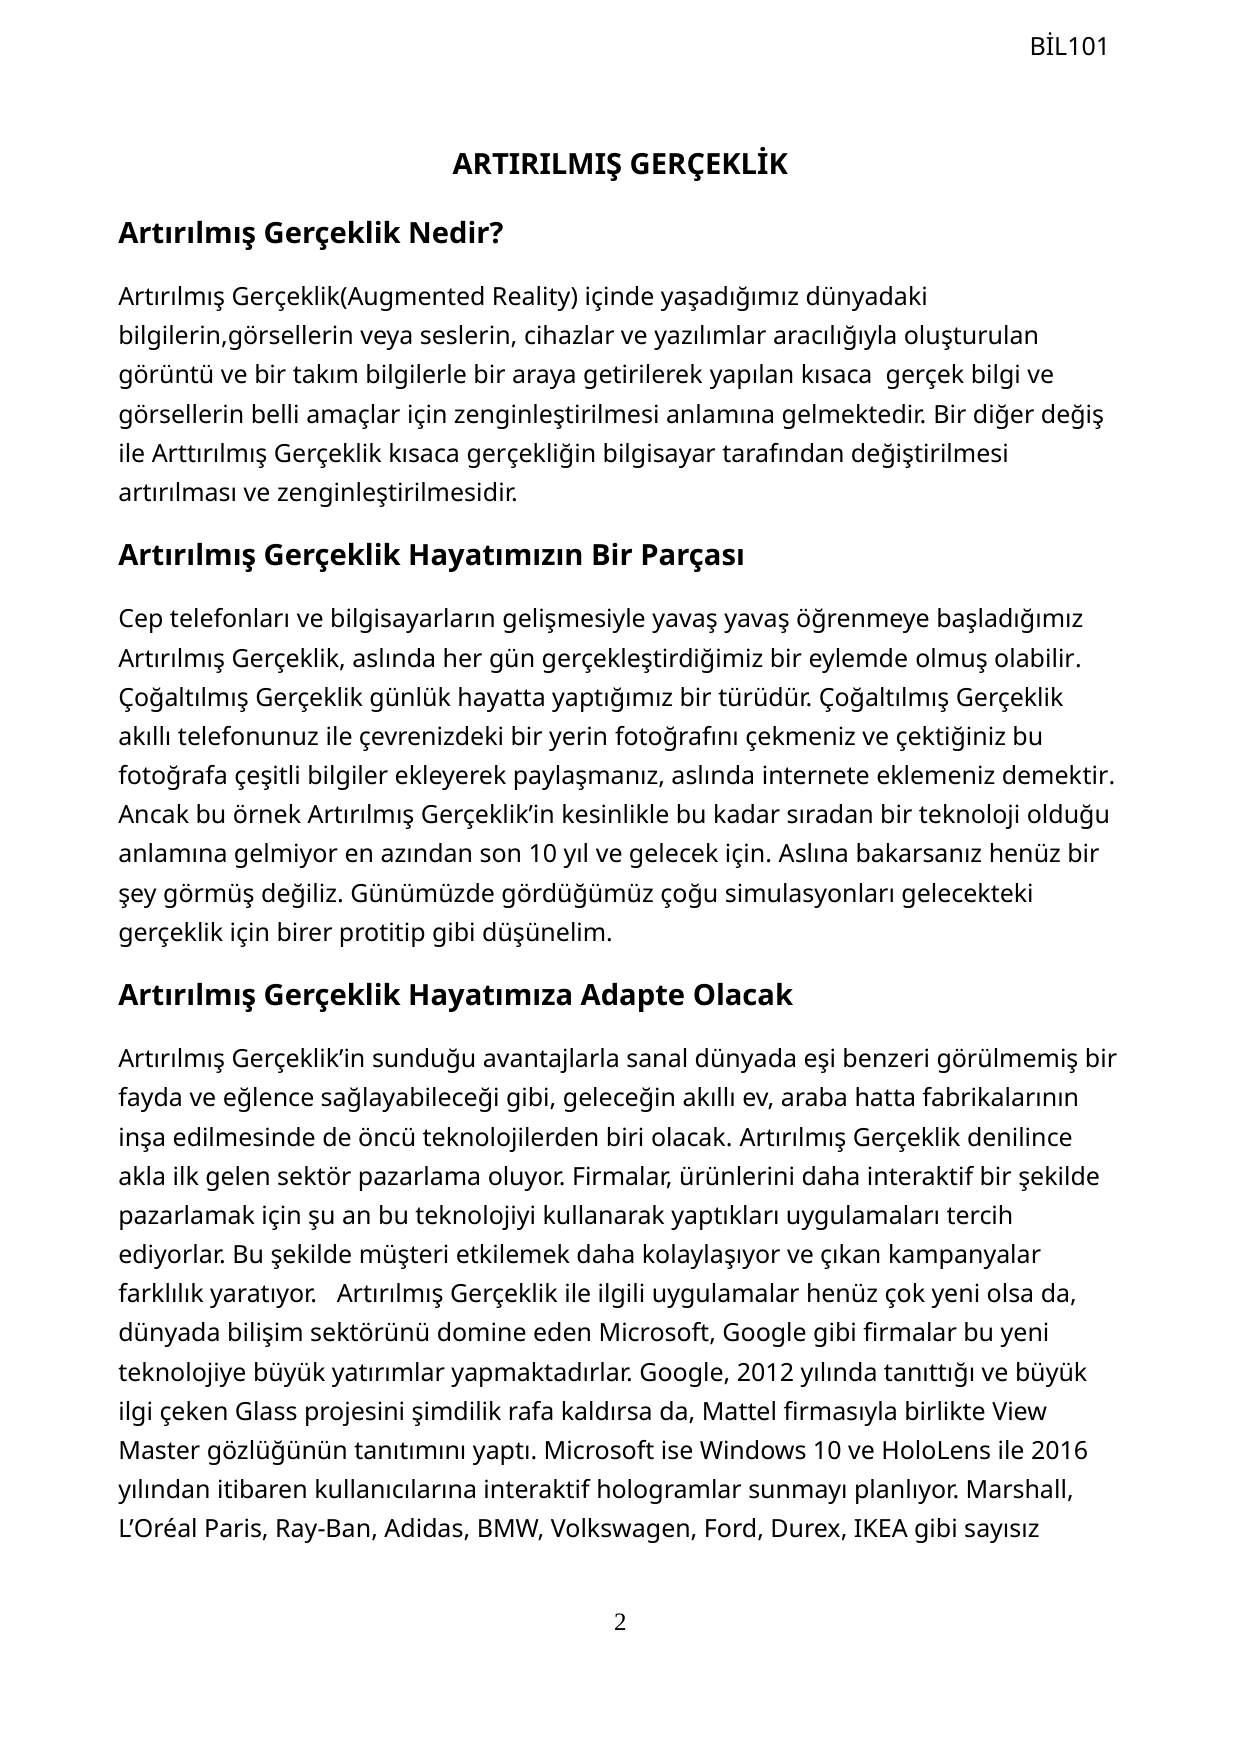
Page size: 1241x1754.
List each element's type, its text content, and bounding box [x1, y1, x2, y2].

text Cep telefonları ve bilgisayarların gelişmesiyle yavaş yavaş öğrenmeye başladığımız Artırılmış Gerçeklik, aslında her gün gerçekleştirdiğimiz bir eylemde olmuş olabilir. Çoğaltılmış Gerçeklik günlük hayatta yaptığımız bir türüdür. Çoğaltılmış Gerçeklik akıllı telefonunuz ile çevrenizdeki bir yerin fotoğrafını çekmeniz ve çektiğiniz bu fotoğrafa çeşitli bilgiler ekleyerek paylaşmanız, aslında internete eklemeniz demektir. Ancak bu örnek Artırılmış Gerçeklik’in kesinlikle bu kadar sıradan bir teknoloji olduğu anlamına gelmiyor en azından son 10 yıl ve gelecek için. Aslına bakarsanız henüz bir şey görmüş değiliz. Günümüzde gördüğümüz çoğu simulasyonları gelecekteki gerçeklik için birer protitip gibi düşünelim. [118, 601, 1122, 948]
text Artırılmış Gerçeklik(Augmented Reality) içinde yaşadığımız dünyadaki bilgilerin,görsellerin veya seslerin, cihazlar ve yazılımlar aracılığıyla oluşturulan görüntü ve bir takım bilgilerle bir araya getirilerek yapılan kısaca gerçek bilgi ve görsellerin belli amaçlar için zenginleştirilmesi anlamına gelmektedir. Bir diğer değiş ile Arttırılmış Gerçeklik kısaca gerçekliğin bilgisayar tarafından değiştirilmesi artırılması ve zenginleştirilmesidir. [118, 279, 1122, 509]
text Artırılmış Gerçeklik Hayatımıza Adapte Olacak [118, 974, 1122, 1014]
text Artırılmış Gerçeklik’in sunduğu avantajlarla sanal dünyada eşi benzeri görülmemiş bir fayda ve eğlence sağlayabileceği gibi, geleceğin akıllı ev, araba hatta fabrikalarının inşa edilmesinde de öncü teknolojilerden biri olacak. Artırılmış Gerçeklik denilince akla ilk gelen sektör pazarlama oluyor. Firmalar, ürünlerini daha interaktif bir şekilde pazarlamak için şu an bu teknolojiyi kullanarak yaptıkları uygulamaları tercih ediyorlar. Bu şekilde müşteri etkilemek daha kolaylaşıyor ve çıkan kampanyalar farklılık yaratıyor. Artırılmış Gerçeklik ile ilgili uygulamalar henüz çok yeni olsa da, dünyada bilişim sektörünü domine eden Microsoft, Google gibi firmalar bu yeni teknolojiye büyük yatırımlar yapmaktadırlar. Google, 2012 yılında tanıttığı ve büyük ilgi çeken Glass projesini şimdilik rafa kaldırsa da, Mattel firmasıyla birlikte View Master gözlüğünün tanıtımını yaptı. Microsoft ise Windows 10 ve HoloLens ile 2016 yılından itibaren kullanıcılarına interaktif hologramlar sunmayı planlıyor. Marshall, L’Oréal Paris, Ray-Ban, Adidas, BMW, Volkswagen, Ford, Durex, IKEA gibi sayısız [118, 1041, 1122, 1545]
text Artırılmış Gerçeklik Nedir? [118, 212, 1122, 252]
text Artırılmış Gerçeklik Hayatımızın Bir Parçası [118, 534, 1122, 574]
